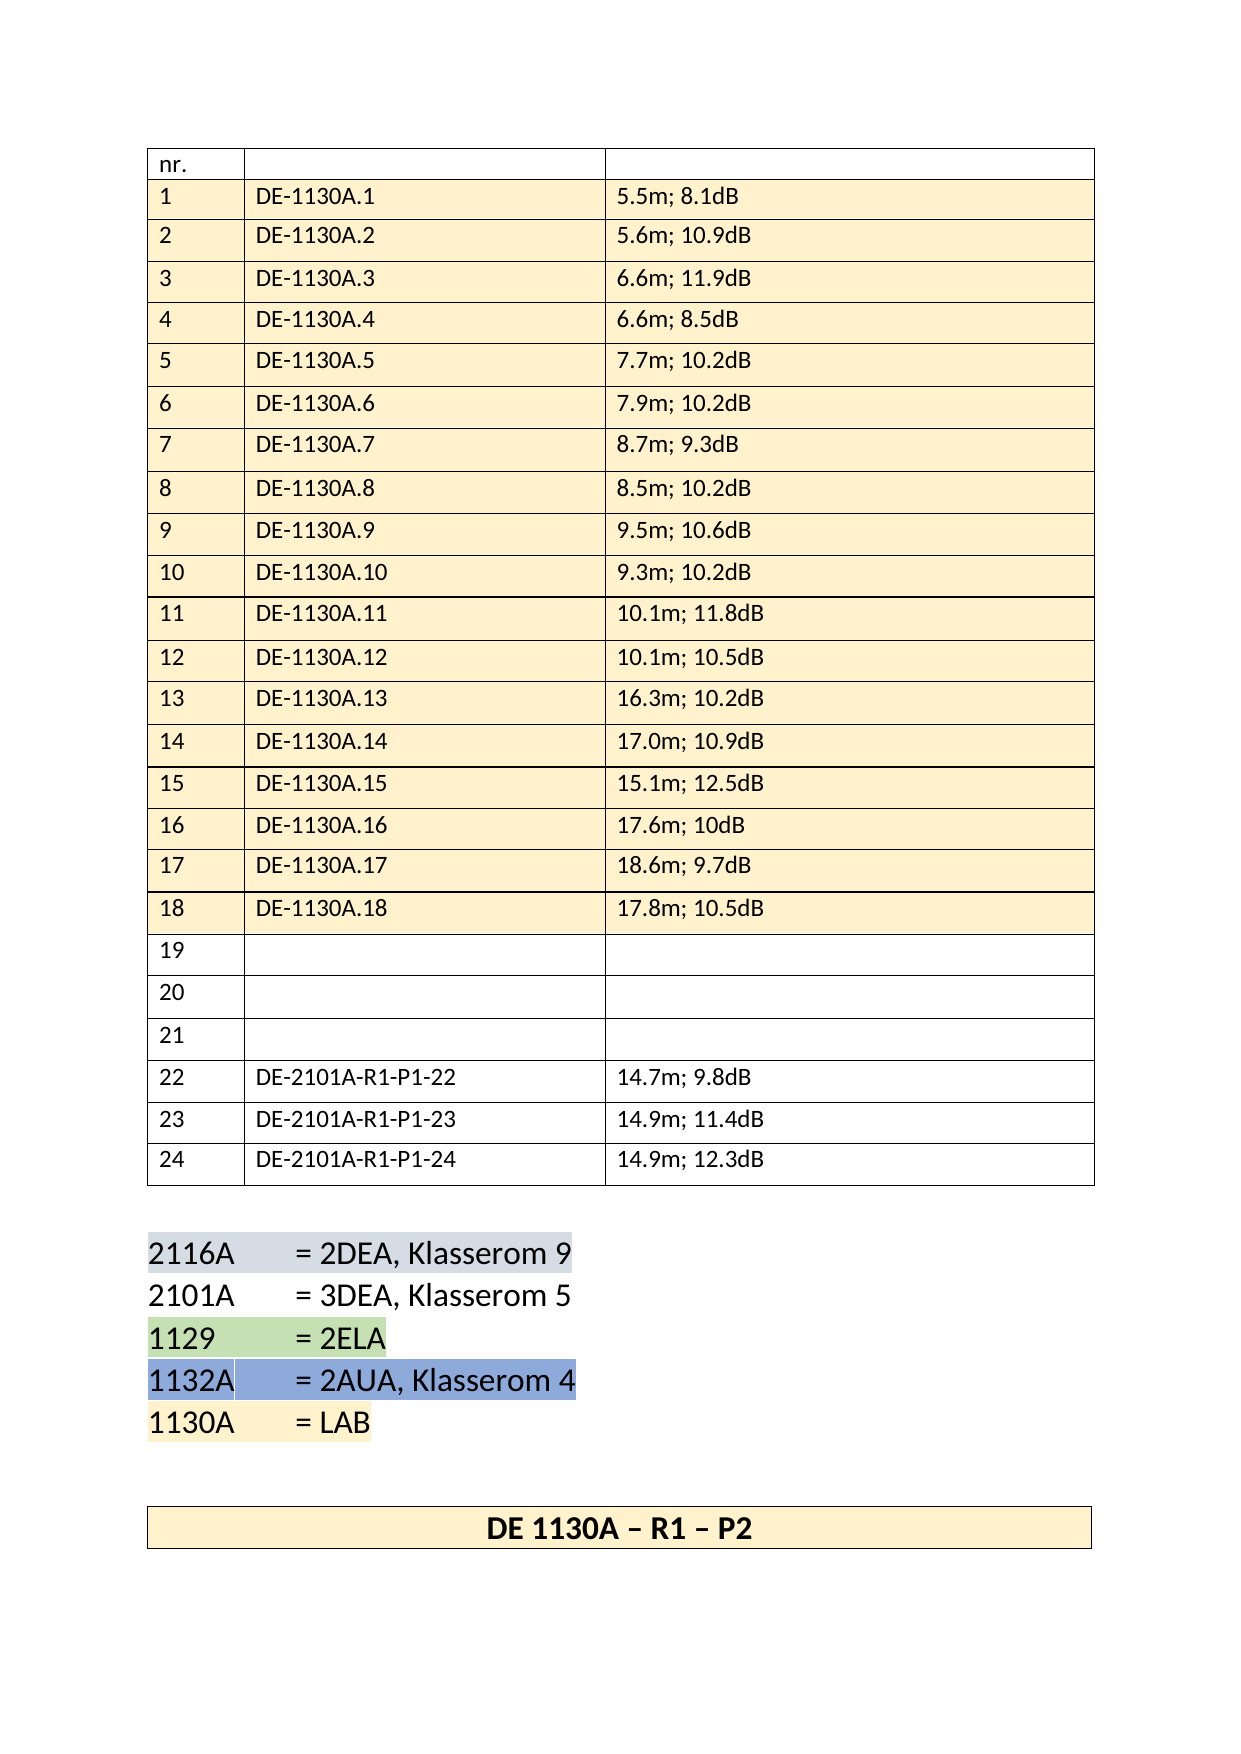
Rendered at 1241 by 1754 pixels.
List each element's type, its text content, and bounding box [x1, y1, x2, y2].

table_cell DE-1130A.15 [245, 768, 605, 808]
table_cell DE-1130A.6 [245, 387, 605, 427]
table_cell DE-1130A.2 [245, 220, 605, 261]
table_header [245, 149, 605, 179]
table_cell 19 [148, 935, 244, 974]
table_cell [245, 935, 605, 974]
table_cell DE-1130A.8 [245, 472, 605, 513]
table_cell 5.6m; 10.9dB [606, 220, 1094, 261]
table_cell 16 [148, 809, 244, 849]
table_cell DE-1130A.9 [245, 514, 605, 555]
table_cell 14.9m; 11.4dB [606, 1103, 1094, 1142]
table_cell 20 [148, 976, 244, 1018]
table_cell DE-2101A-R1-P1-22 [245, 1061, 605, 1102]
table_cell DE-1130A.13 [245, 682, 605, 724]
table_cell 4 [148, 303, 244, 343]
table_cell 18 [148, 893, 244, 933]
table_cell 8.5m; 10.2dB [606, 472, 1094, 513]
table_cell 24 [148, 1144, 244, 1185]
table_cell 17.0m; 10.9dB [606, 725, 1094, 766]
table_cell 6.6m; 8.5dB [606, 303, 1094, 343]
table_cell 9.5m; 10.6dB [606, 514, 1094, 555]
table_cell 7.7m; 10.2dB [606, 344, 1094, 386]
table_cell 12 [148, 641, 244, 681]
table_cell 3 [148, 262, 244, 302]
table_cell [245, 976, 605, 1018]
table_cell DE-1130A.10 [245, 556, 605, 596]
table_cell [606, 935, 1094, 974]
table_cell 5 [148, 344, 244, 386]
table_cell 15 [148, 768, 244, 808]
table_cell DE-1130A.12 [245, 641, 605, 681]
table_header [606, 149, 1094, 179]
table_cell 8 [148, 472, 244, 513]
table_cell DE-1130A.5 [245, 344, 605, 386]
table_cell 16.3m; 10.2dB [606, 682, 1094, 724]
table_header DE 1130A – R1 – P2 [148, 1507, 1091, 1548]
table_cell DE-1130A.11 [245, 598, 605, 640]
table_cell DE-1130A.4 [245, 303, 605, 343]
table_cell DE-1130A.3 [245, 262, 605, 302]
table_cell 14.7m; 9.8dB [606, 1061, 1094, 1102]
table_cell DE-1130A.16 [245, 809, 605, 849]
table_cell 18.6m; 9.7dB [606, 850, 1094, 891]
table_cell 21 [148, 1019, 244, 1060]
table_cell 7.9m; 10.2dB [606, 387, 1094, 427]
table_cell DE-1130A.1 [245, 180, 605, 218]
table_cell DE-1130A.14 [245, 725, 605, 766]
text 2116A = 2DEA, Klasserom 9 2101A = 3DEA, Klasserom 5 1129 = 2ELA 1132A = 2AUA, Klasserom 4 1130A = LAB [148, 1232, 1093, 1442]
table_cell 9 [148, 514, 244, 555]
table_cell 1 [148, 180, 244, 218]
table_cell 9.3m; 10.2dB [606, 556, 1094, 596]
table_cell 6 [148, 387, 244, 427]
table_cell 14.9m; 12.3dB [606, 1144, 1094, 1185]
table_cell [606, 976, 1094, 1018]
table_cell 15.1m; 12.5dB [606, 768, 1094, 808]
table_cell 14 [148, 725, 244, 766]
table_cell DE-2101A-R1-P1-23 [245, 1103, 605, 1142]
table_cell 22 [148, 1061, 244, 1102]
table_cell 11 [148, 598, 244, 640]
table_cell 2 [148, 220, 244, 261]
table_cell 6.6m; 11.9dB [606, 262, 1094, 302]
table_cell DE-1130A.7 [245, 429, 605, 471]
table_cell [245, 1019, 605, 1060]
table_header nr. [148, 149, 244, 179]
table_cell 13 [148, 682, 244, 724]
table_cell 17.6m; 10dB [606, 809, 1094, 849]
table_cell [606, 1019, 1094, 1060]
table_cell 5.5m; 8.1dB [606, 180, 1094, 218]
table_cell DE-2101A-R1-P1-24 [245, 1144, 605, 1185]
table_cell 10.1m; 11.8dB [606, 598, 1094, 640]
table_cell 17.8m; 10.5dB [606, 893, 1094, 933]
table_cell 10.1m; 10.5dB [606, 641, 1094, 681]
table_cell 10 [148, 556, 244, 596]
table_cell 7 [148, 429, 244, 471]
table_cell DE-1130A.17 [245, 850, 605, 891]
table_cell 23 [148, 1103, 244, 1142]
table_cell 8.7m; 9.3dB [606, 429, 1094, 471]
table_cell DE-1130A.18 [245, 893, 605, 933]
table_cell 17 [148, 850, 244, 891]
